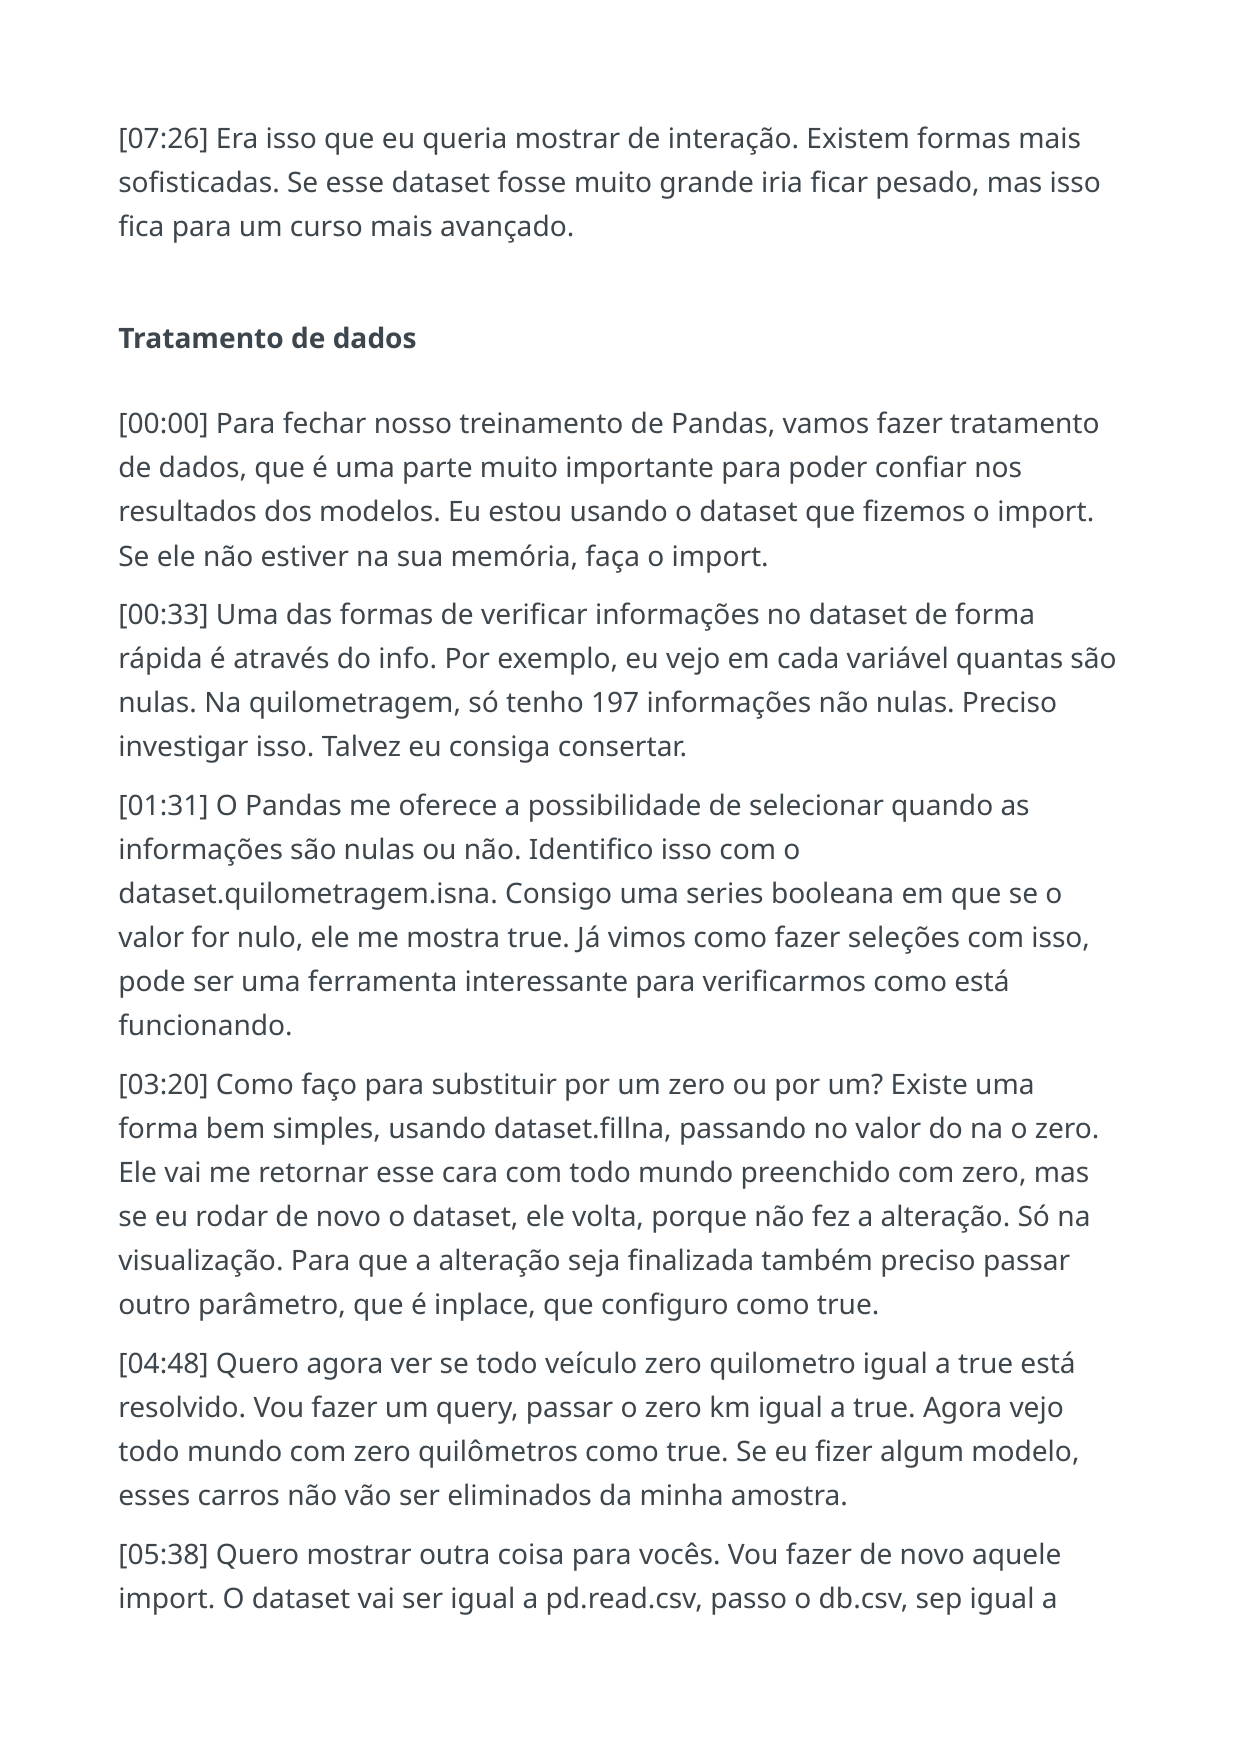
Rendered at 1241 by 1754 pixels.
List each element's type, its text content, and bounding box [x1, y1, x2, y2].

subtitle Tratamento de dados [118, 319, 1122, 357]
text [01:31] O Pandas me oferece a possibilidade de selecionar quando as informações são nulas ou não. Identifico isso com o dataset.quilometragem.isna. Consigo uma series booleana em que se o valor for nulo, ele me mostra true. Já vimos como fazer seleções com isso, pode ser uma ferramenta interessante para verificarmos como está funcionando. [118, 785, 1122, 1044]
text [05:38] Quero mostrar outra coisa para vocês. Vou fazer de novo aquele import. O dataset vai ser igual a pd.read.csv, passo o db.csv, sep igual a [118, 1534, 1122, 1616]
text [03:20] Como faço para substituir por um zero ou por um? Existe uma forma bem simples, usando dataset.fillna, passando no valor do na o zero. Ele vai me retornar esse cara com todo mundo preenchido com zero, mas se eu rodar de novo o dataset, ele volta, porque não fez a alteração. Só na visualização. Para que a alteração seja finalizada também preciso passar outro parâmetro, que é inplace, que configuro como true. [118, 1064, 1122, 1323]
text [00:00] Para fechar nosso treinamento de Pandas, vamos fazer tratamento de dados, que é uma parte muito importante para poder confiar nos resultados dos modelos. Eu estou usando o dataset que fizemos o import. Se ele não estiver na sua memória, faça o import. [118, 364, 1122, 574]
text [07:26] Era isso que eu queria mostrar de interação. Existem formas mais sofisticadas. Se esse dataset fosse muito grande iria ficar pesado, mas isso fica para um curso mais avançado. [118, 118, 1122, 244]
text [04:48] Quero agora ver se todo veículo zero quilometro igual a true está resolvido. Vou fazer um query, passar o zero km igual a true. Agora vejo todo mundo com zero quilômetros como true. Se eu fizer algum modelo, esses carros não vão ser eliminados da minha amostra. [118, 1343, 1122, 1514]
text [00:33] Uma das formas de verificar informações no dataset de forma rápida é através do info. Por exemplo, eu vejo em cada variável quantas são nulas. Na quilometragem, só tenho 197 informações não nulas. Preciso investigar isso. Talvez eu consiga consertar. [118, 594, 1122, 765]
